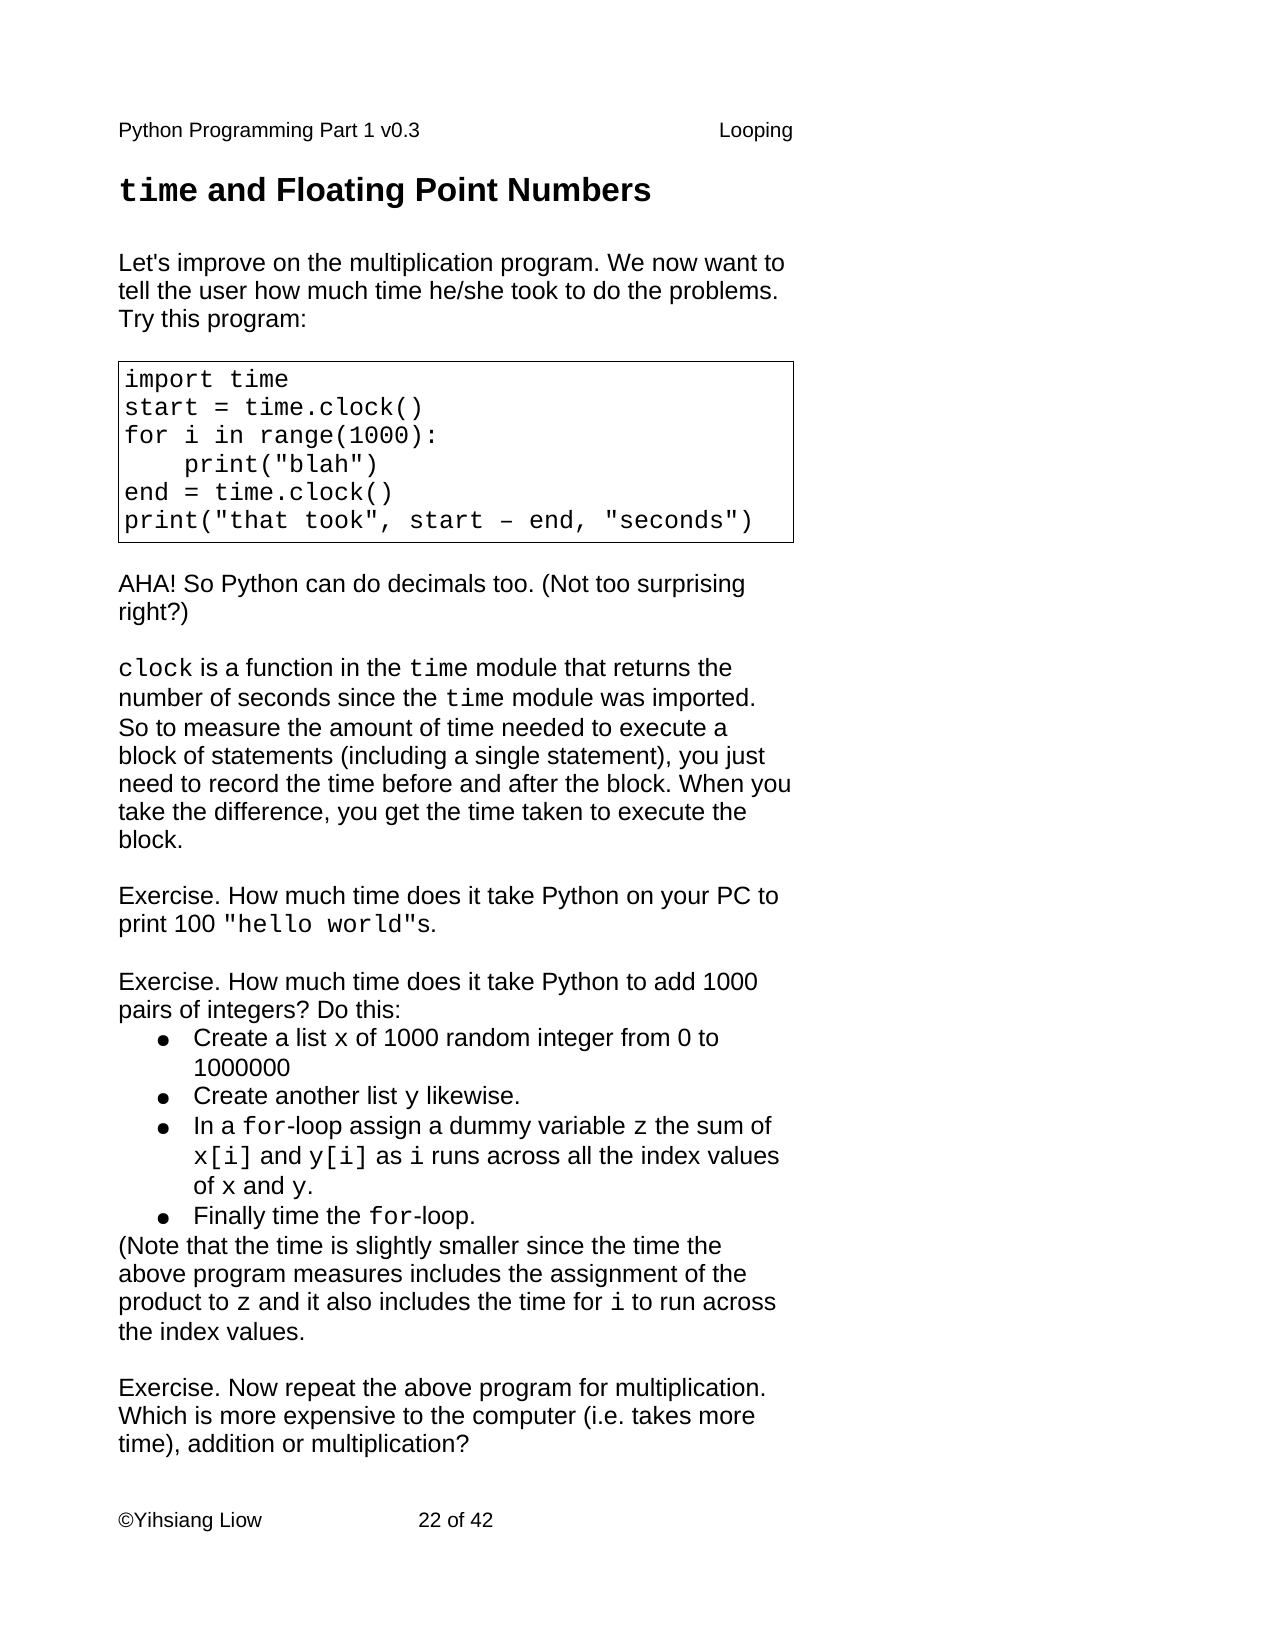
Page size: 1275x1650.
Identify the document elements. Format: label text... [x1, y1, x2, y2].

text Let's improve on the multiplication program. We now want to tell the user how much time he/she took to do the problems. Try this program: [118, 249, 793, 333]
text time and Floating Point Numbers [118, 171, 793, 211]
table_header import time start = time.clock() for i in range(1000): print("blah") end = time.clock() print("that took", start – end, "seconds") [119, 362, 793, 542]
text (Note that the time is slightly smaller since the time the above program measures includes the assignment of the product to z and it also includes the time for i to run across the index values. [118, 1232, 793, 1346]
list Create a list x of 1000 random integer from 0 to 1000000 [156, 1023, 793, 1081]
text Exercise. How much time does it take Python to add 1000 pairs of integers? Do this: [118, 968, 793, 1023]
list In a for-loop assign a dummy variable z the sum of x[i] and y[i] as i runs across all the index values of x and y. [156, 1112, 793, 1202]
list Create another list y likewise. [156, 1081, 793, 1112]
list Finally time the for-loop. [156, 1202, 793, 1232]
text clock is a function in the time module that returns the number of seconds since the time module was imported. So to measure the amount of time needed to execute a block of statements (including a single statement), you just need to record the time before and after the block. When you take the difference, you get the time taken to execute the block. [118, 654, 793, 854]
text Exercise. How much time does it take Python on your PC to print 100 "hello world"s. [118, 882, 793, 940]
text Exercise. Now repeat the above program for multiplication. Which is more expensive to the computer (i.e. takes more time), addition or multiplication? [118, 1374, 793, 1457]
text AHA! So Python can do decimals too. (Not too surprising right?) [118, 570, 793, 626]
